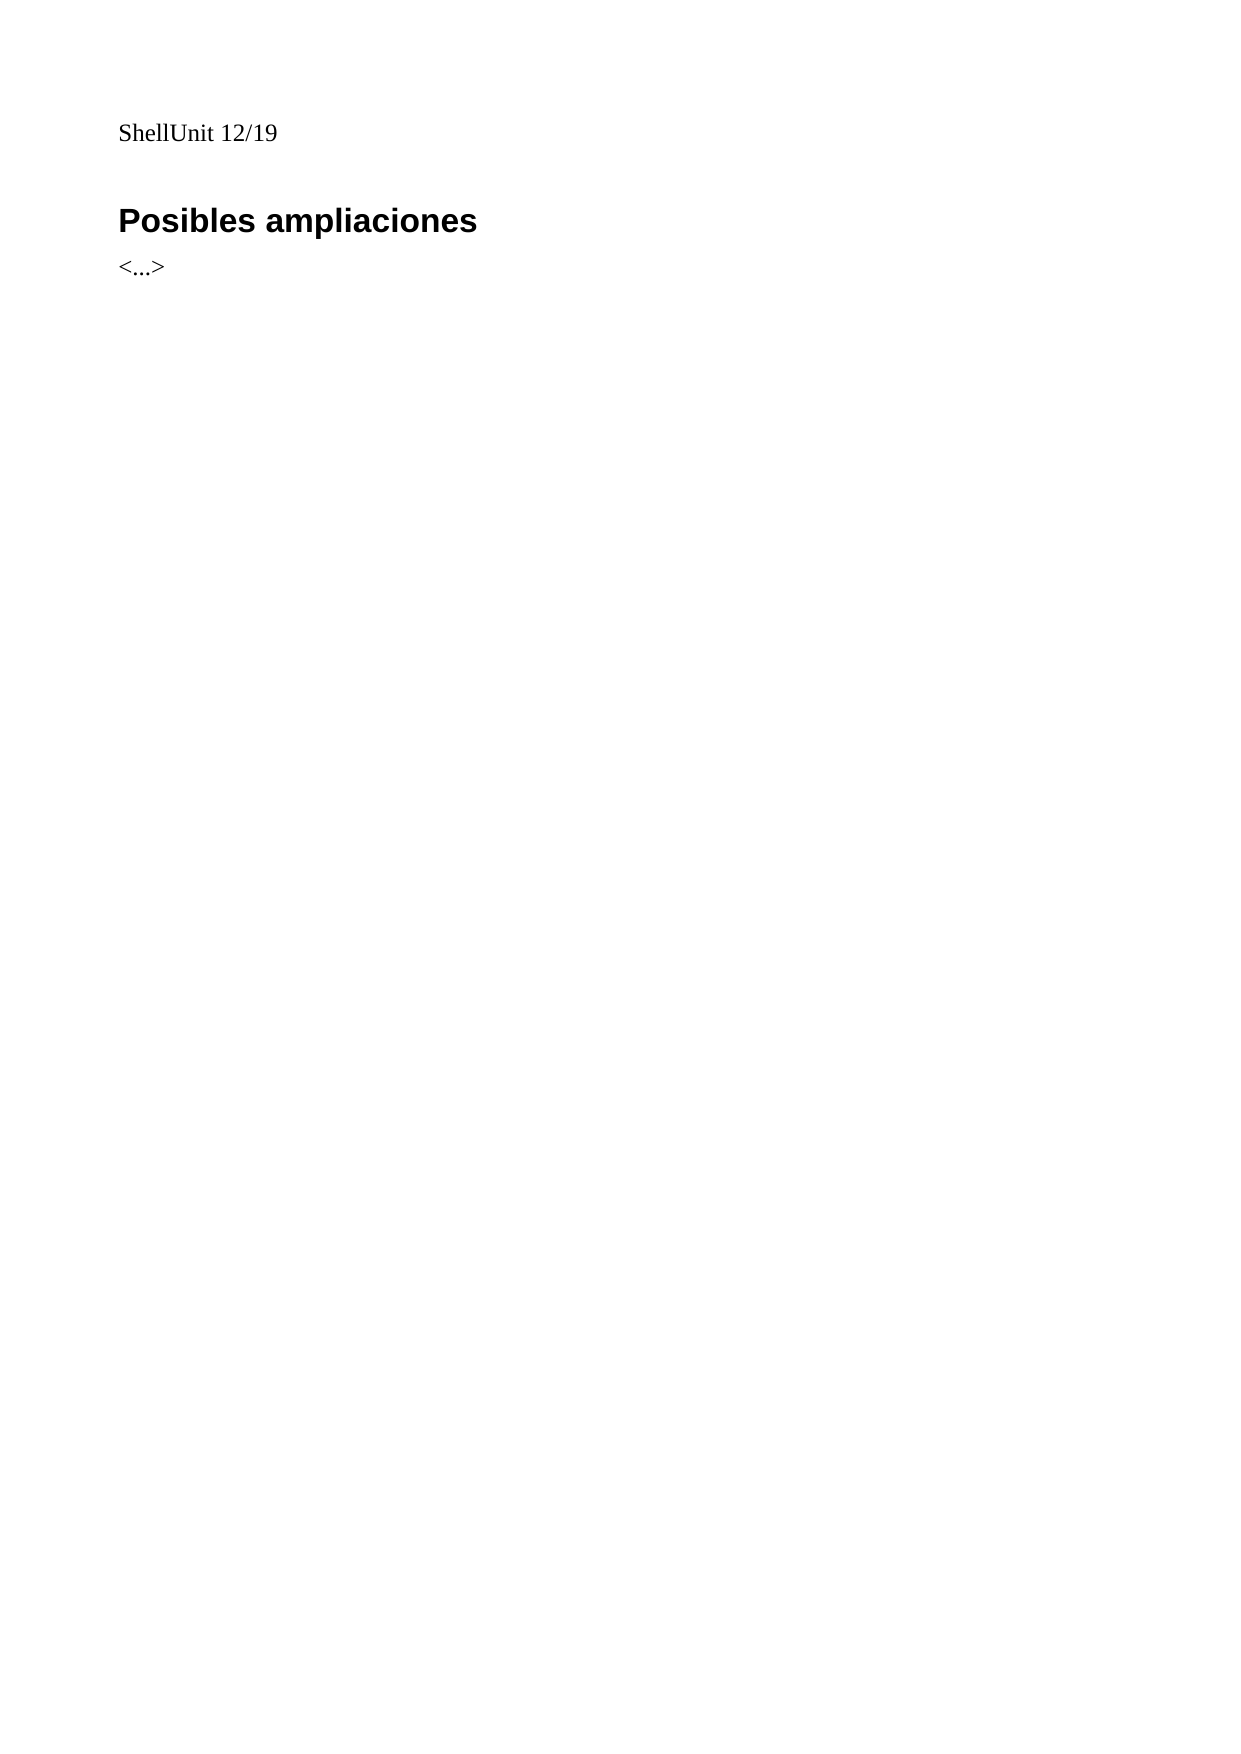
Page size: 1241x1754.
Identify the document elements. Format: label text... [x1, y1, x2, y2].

text <...> [118, 252, 1122, 281]
subtitle Posibles ampliaciones [118, 201, 1122, 240]
